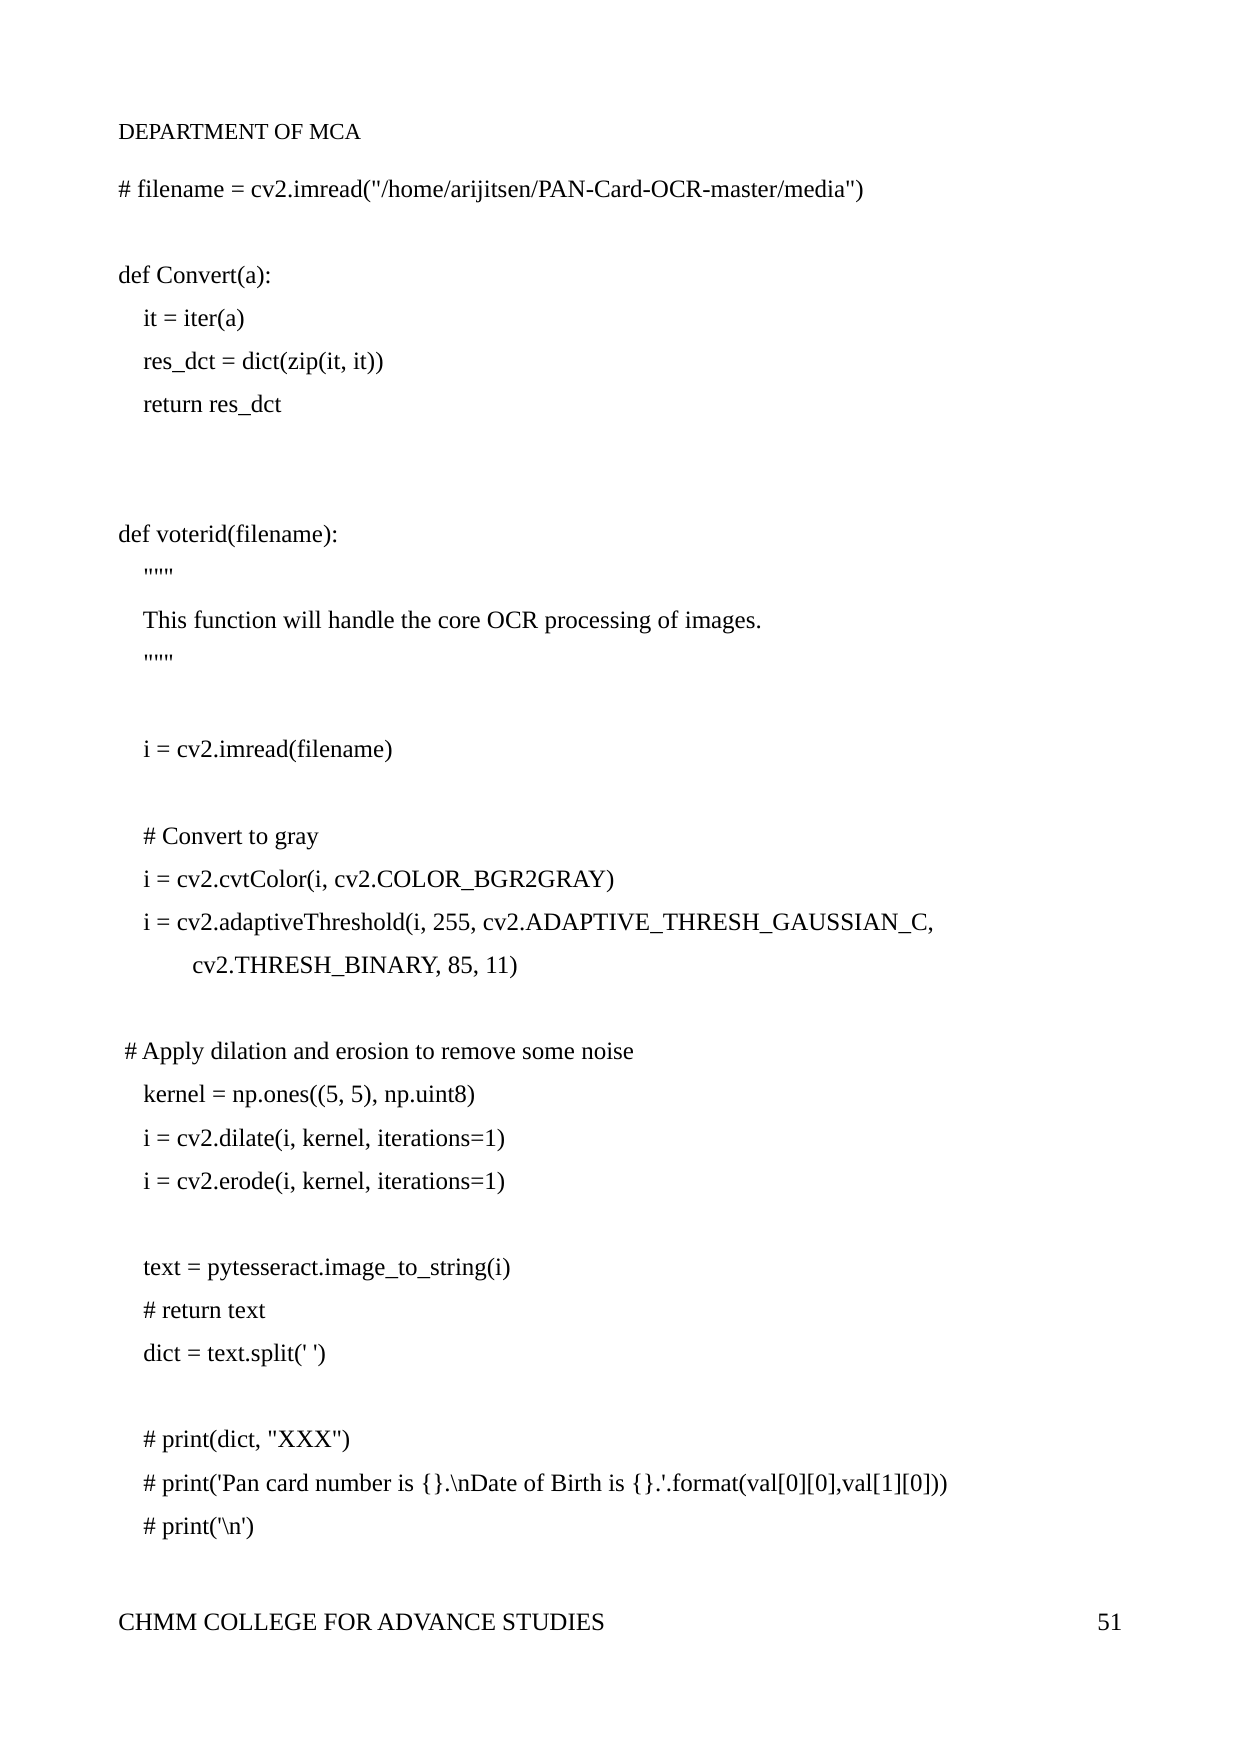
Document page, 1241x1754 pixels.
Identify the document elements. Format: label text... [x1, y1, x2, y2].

text kernel = np.ones((5, 5), np.uint8) [118, 1079, 1122, 1108]
text # Convert to gray [118, 821, 1122, 849]
text def voterid(filename): [118, 519, 1122, 548]
text # filename = cv2.imread("/home/arijitsen/PAN-Card-OCR-master/media") [118, 174, 1122, 203]
text # print('Pan card number is {}.\nDate of Birth is {}.'.format(val[0][0],val[1][0])) [118, 1468, 1122, 1496]
text i = cv2.adaptiveThreshold(i, 255, cv2.ADAPTIVE_THRESH_GAUSSIAN_C, cv2.THRESH_BINARY, 85, 11) [118, 907, 1122, 979]
text i = cv2.imread(filename) [118, 734, 1122, 763]
text return res_dct [118, 389, 1122, 418]
text # Apply dilation and erosion to remove some noise [118, 1036, 1122, 1065]
text This function will handle the core OCR processing of images. [118, 605, 1122, 634]
text # print('\n') [118, 1511, 1122, 1539]
text """ [118, 562, 1122, 591]
text # return text [118, 1295, 1122, 1324]
text i = cv2.dilate(i, kernel, iterations=1) [118, 1123, 1122, 1151]
text """ [118, 648, 1122, 677]
text it = iter(a) [118, 303, 1122, 332]
text # print(dict, "XXX") [118, 1424, 1122, 1453]
text i = cv2.erode(i, kernel, iterations=1) [118, 1166, 1122, 1194]
text text = pytesseract.image_to_string(i) [118, 1252, 1122, 1281]
text res_dct = dict(zip(it, it)) [118, 346, 1122, 375]
text dict = text.split(' ') [118, 1338, 1122, 1367]
text def Convert(a): [118, 260, 1122, 289]
text i = cv2.cvtColor(i, cv2.COLOR_BGR2GRAY) [118, 864, 1122, 893]
